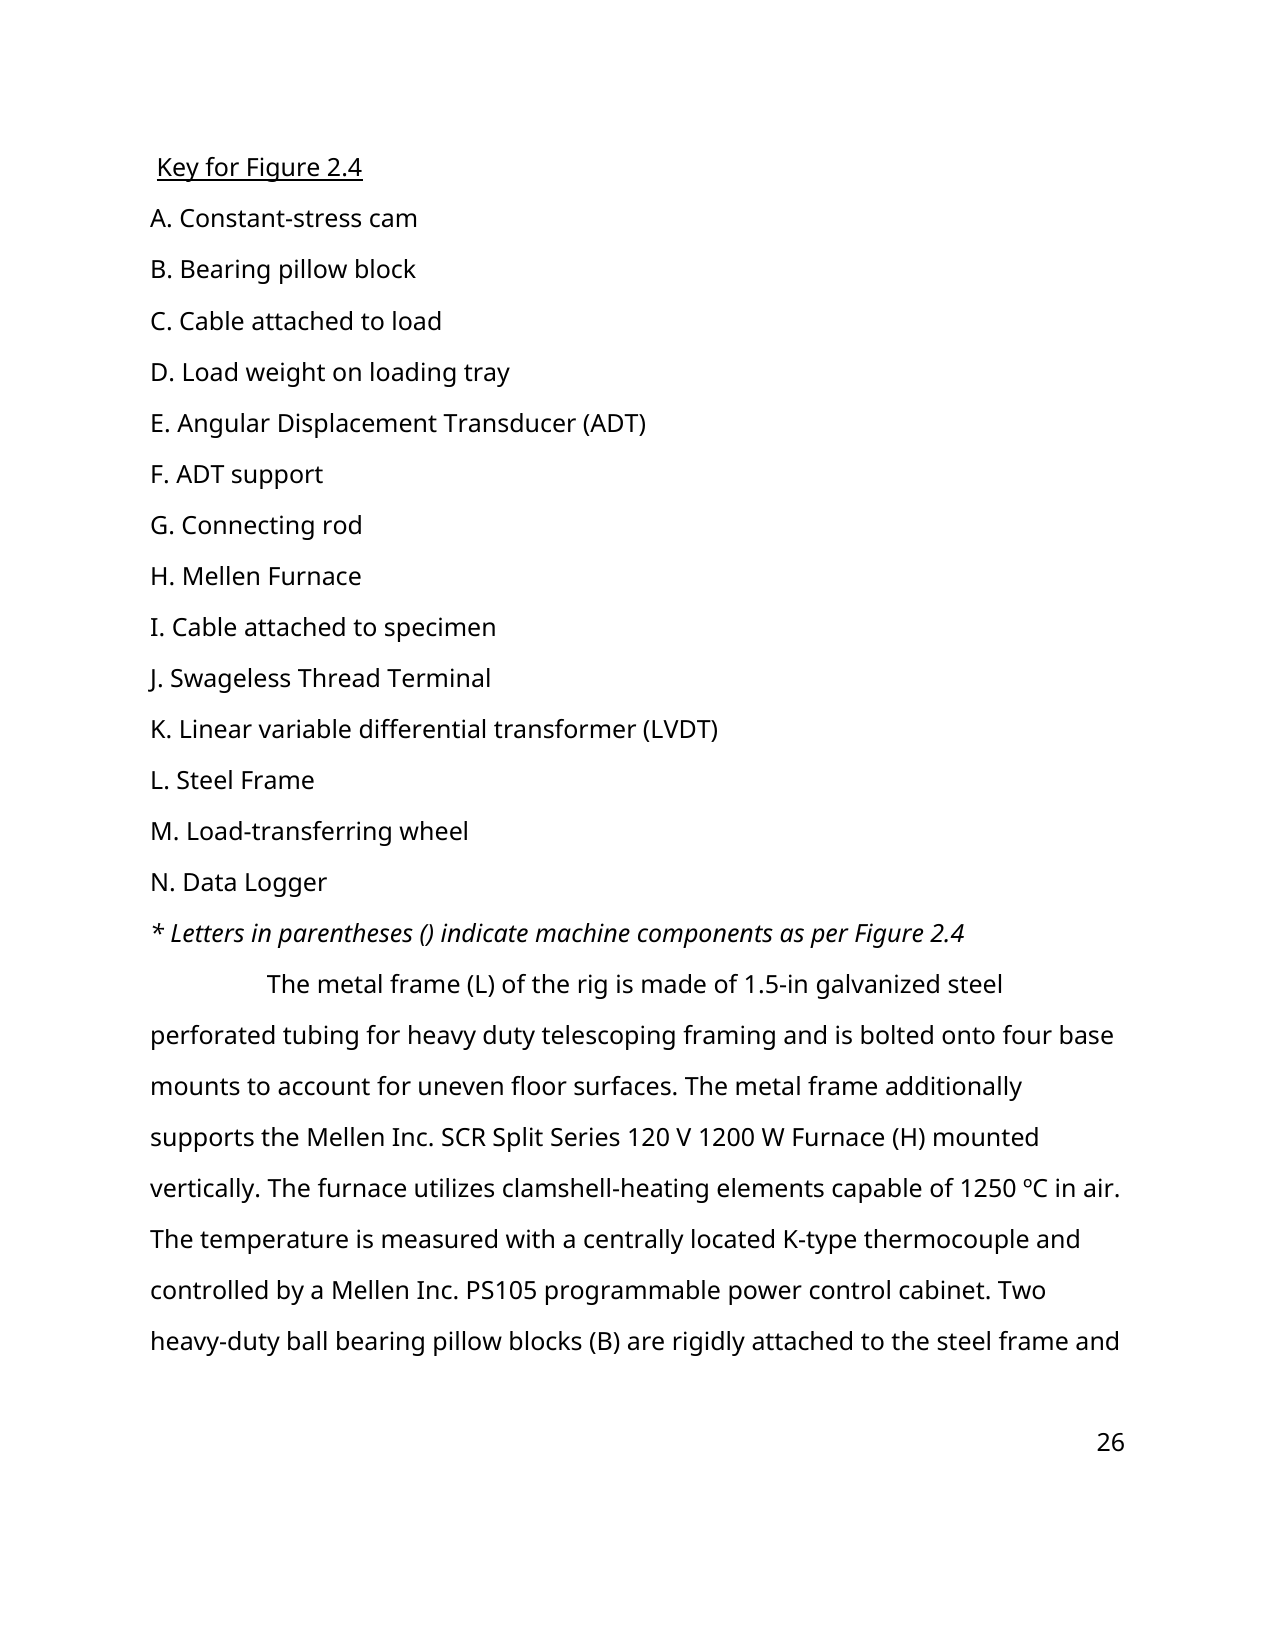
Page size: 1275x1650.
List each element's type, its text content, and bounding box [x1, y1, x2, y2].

text C. Cable attached to load [150, 303, 1125, 337]
text M. Load-transferring wheel [150, 813, 1125, 848]
text K. Linear variable differential transformer (LVDT) [150, 711, 1125, 746]
text A. Constant-stress cam [150, 201, 1125, 235]
text N. Data Logger [150, 864, 1125, 899]
text B. Bearing pillow block [150, 252, 1125, 286]
text J. Swageless Thread Terminal [150, 660, 1125, 694]
text * Letters in parentheses () indicate machine components as per Figure 2.4 [150, 916, 1125, 950]
text E. Angular Displacement Transducer (ADT) [150, 405, 1125, 439]
text H. Mellen Furnace [150, 558, 1125, 592]
text The metal frame (L) of the rig is made of 1.5-in galvanized steel perforated tubing for heavy duty telescoping framing and is bolted onto four base mounts to account for uneven floor surfaces. The metal frame additionally supports the Mellen Inc. SCR Split Series 120 V 1200 W Furnace (H) mounted vertically. The furnace utilizes clamshell-heating elements capable of 1250 ºC in air. The temperature is measured with a centrally located K-type thermocouple and controlled by a Mellen Inc. PS105 programmable power control cabinet. Two heavy-duty ball bearing pillow blocks (B) are rigidly attached to the steel frame and [150, 967, 1125, 1358]
text Key for Figure 2.4 [150, 150, 1125, 184]
text D. Load weight on loading tray [150, 354, 1125, 388]
text L. Steel Frame [150, 762, 1125, 797]
text F. ADT support [150, 456, 1125, 490]
text G. Connecting rod [150, 507, 1125, 541]
text I. Cable attached to specimen [150, 609, 1125, 643]
